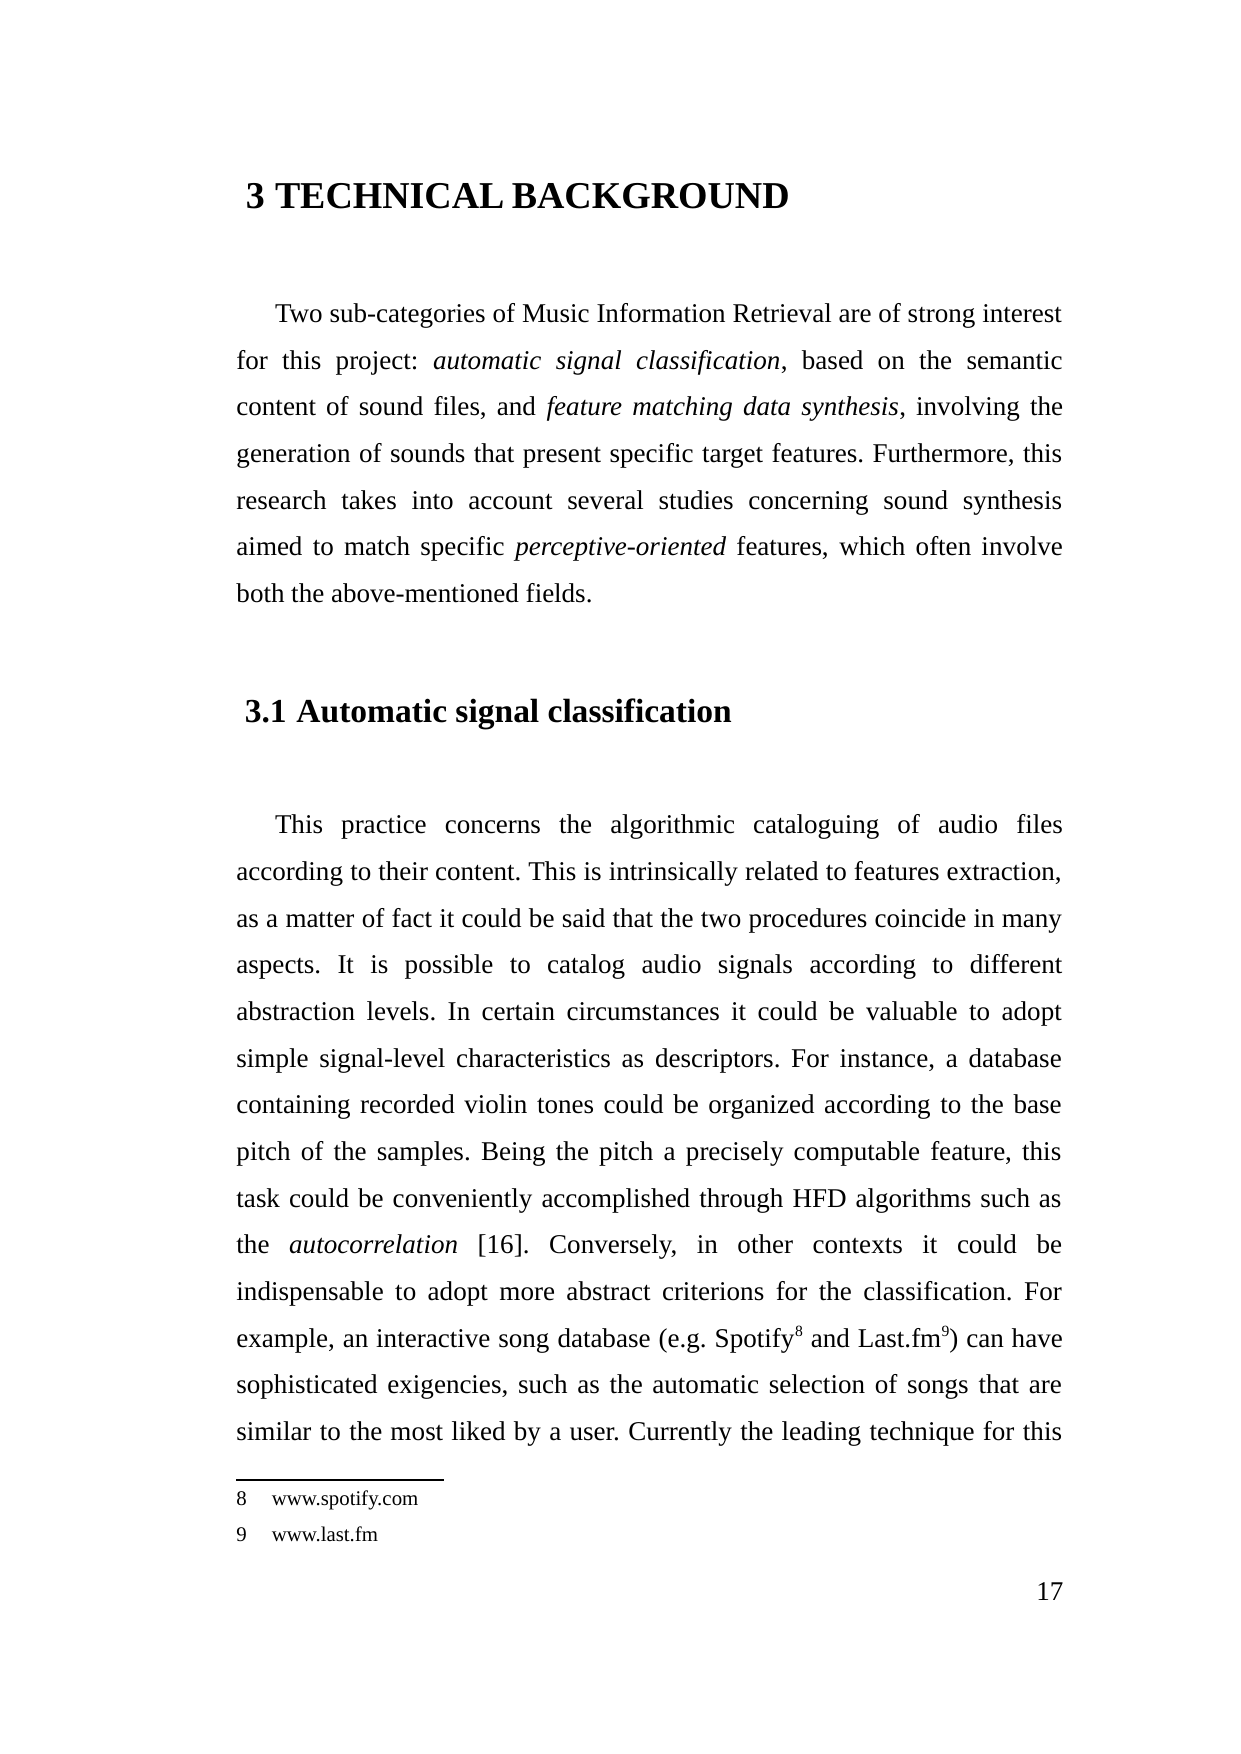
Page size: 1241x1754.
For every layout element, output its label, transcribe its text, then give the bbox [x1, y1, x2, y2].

subtitle TECHNICAL BACKGROUND [236, 173, 1063, 216]
subtitle Automatic signal classification [236, 691, 1063, 730]
text www.last.fm [236, 1522, 1063, 1546]
text Two sub-categories of Music Information Retrieval are of strong interest for this project: automatic signal classification, based on the semantic content of sound files, and feature matching data synthesis, involving the generation of sounds that present specific target features. Furthermore, this research takes into account several studies concerning sound synthesis aimed to match specific perceptive-oriented features, which often involve both the above-mentioned fields. [236, 297, 1063, 608]
text www.spotify.com [236, 1486, 1063, 1510]
text This practice concerns the algorithmic cataloguing of audio files according to their content. This is intrinsically related to features extraction, as a matter of fact it could be said that the two procedures coincide in many aspects. It is possible to catalog audio signals according to different abstraction levels. In certain circumstances it could be valuable to adopt simple signal-level characteristics as descriptors. For instance, a database containing recorded violin tones could be organized according to the base pitch of the samples. Being the pitch a precisely computable feature, this task could be conveniently accomplished through HFD algorithms such as the autocorrelation [16]. Conversely, in other contexts it could be indispensable to adopt more abstract criterions for the classification. For example, an interactive song database (e.g. Spotify and Last.fm) can have sophisticated exigencies, such as the automatic selection of songs that are similar to the most liked by a user. Currently the leading technique for this [236, 808, 1063, 1446]
